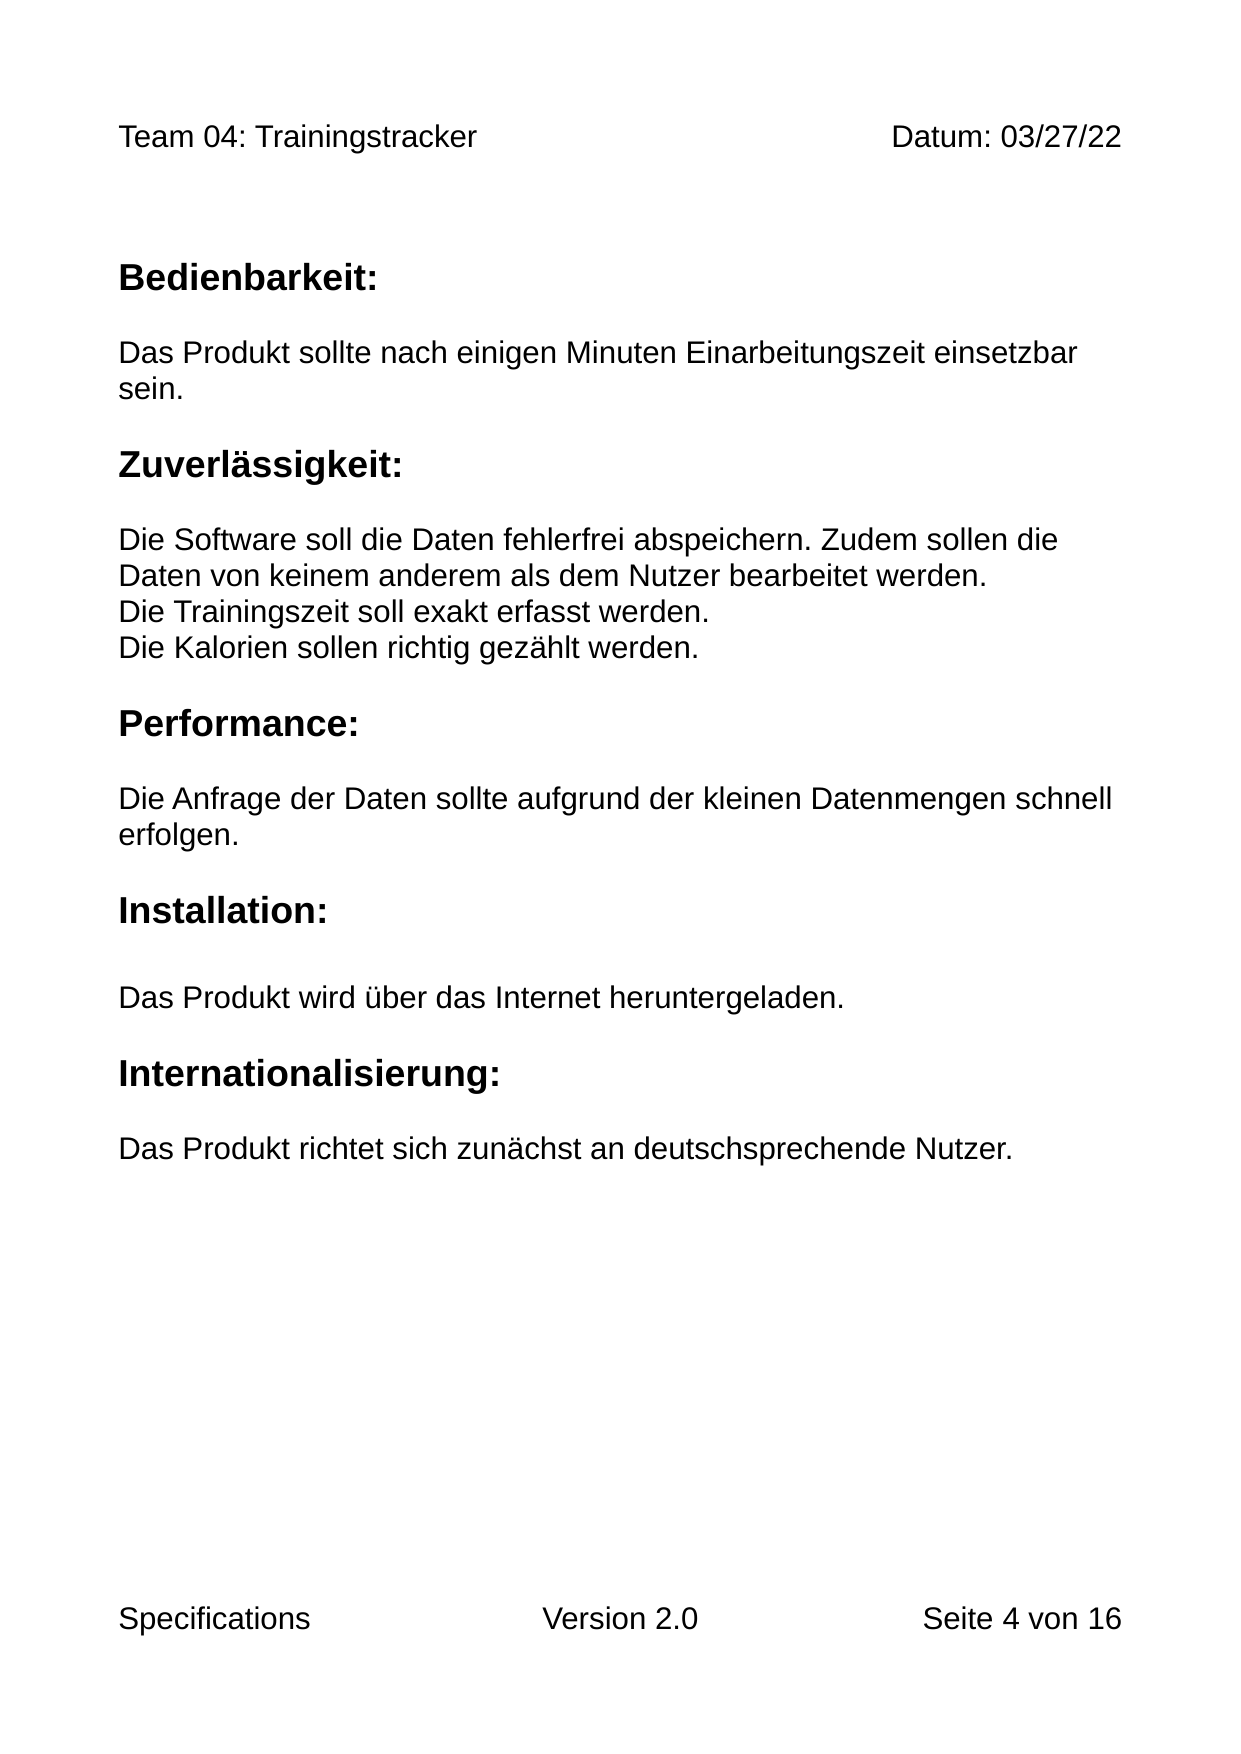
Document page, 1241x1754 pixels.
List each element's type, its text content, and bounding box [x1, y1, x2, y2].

text Performance: [118, 701, 1122, 744]
text Zuverlässigkeit: [118, 442, 1122, 485]
text Die Software soll die Daten fehlerfrei abspeichern. Zudem sollen die Daten von keinem anderem als dem Nutzer bearbeitet werden. [118, 521, 1122, 593]
text Die Anfrage der Daten sollte aufgrund der kleinen Datenmengen schnell erfolgen. [118, 780, 1122, 852]
text Die Trainingszeit soll exakt erfasst werden. Die Kalorien sollen richtig gezählt werden. [118, 593, 1122, 665]
text Das Produkt sollte nach einigen Minuten Einarbeitungszeit einsetzbar sein. [118, 334, 1122, 406]
text Das Produkt wird über das Internet heruntergeladen. [118, 979, 1122, 1015]
text Bedienbarkeit: [118, 255, 1122, 298]
text Internationalisierung: [118, 1051, 1122, 1094]
text Installation: [118, 888, 1122, 931]
text Das Produkt richtet sich zunächst an deutschsprechende Nutzer. [118, 1130, 1122, 1166]
